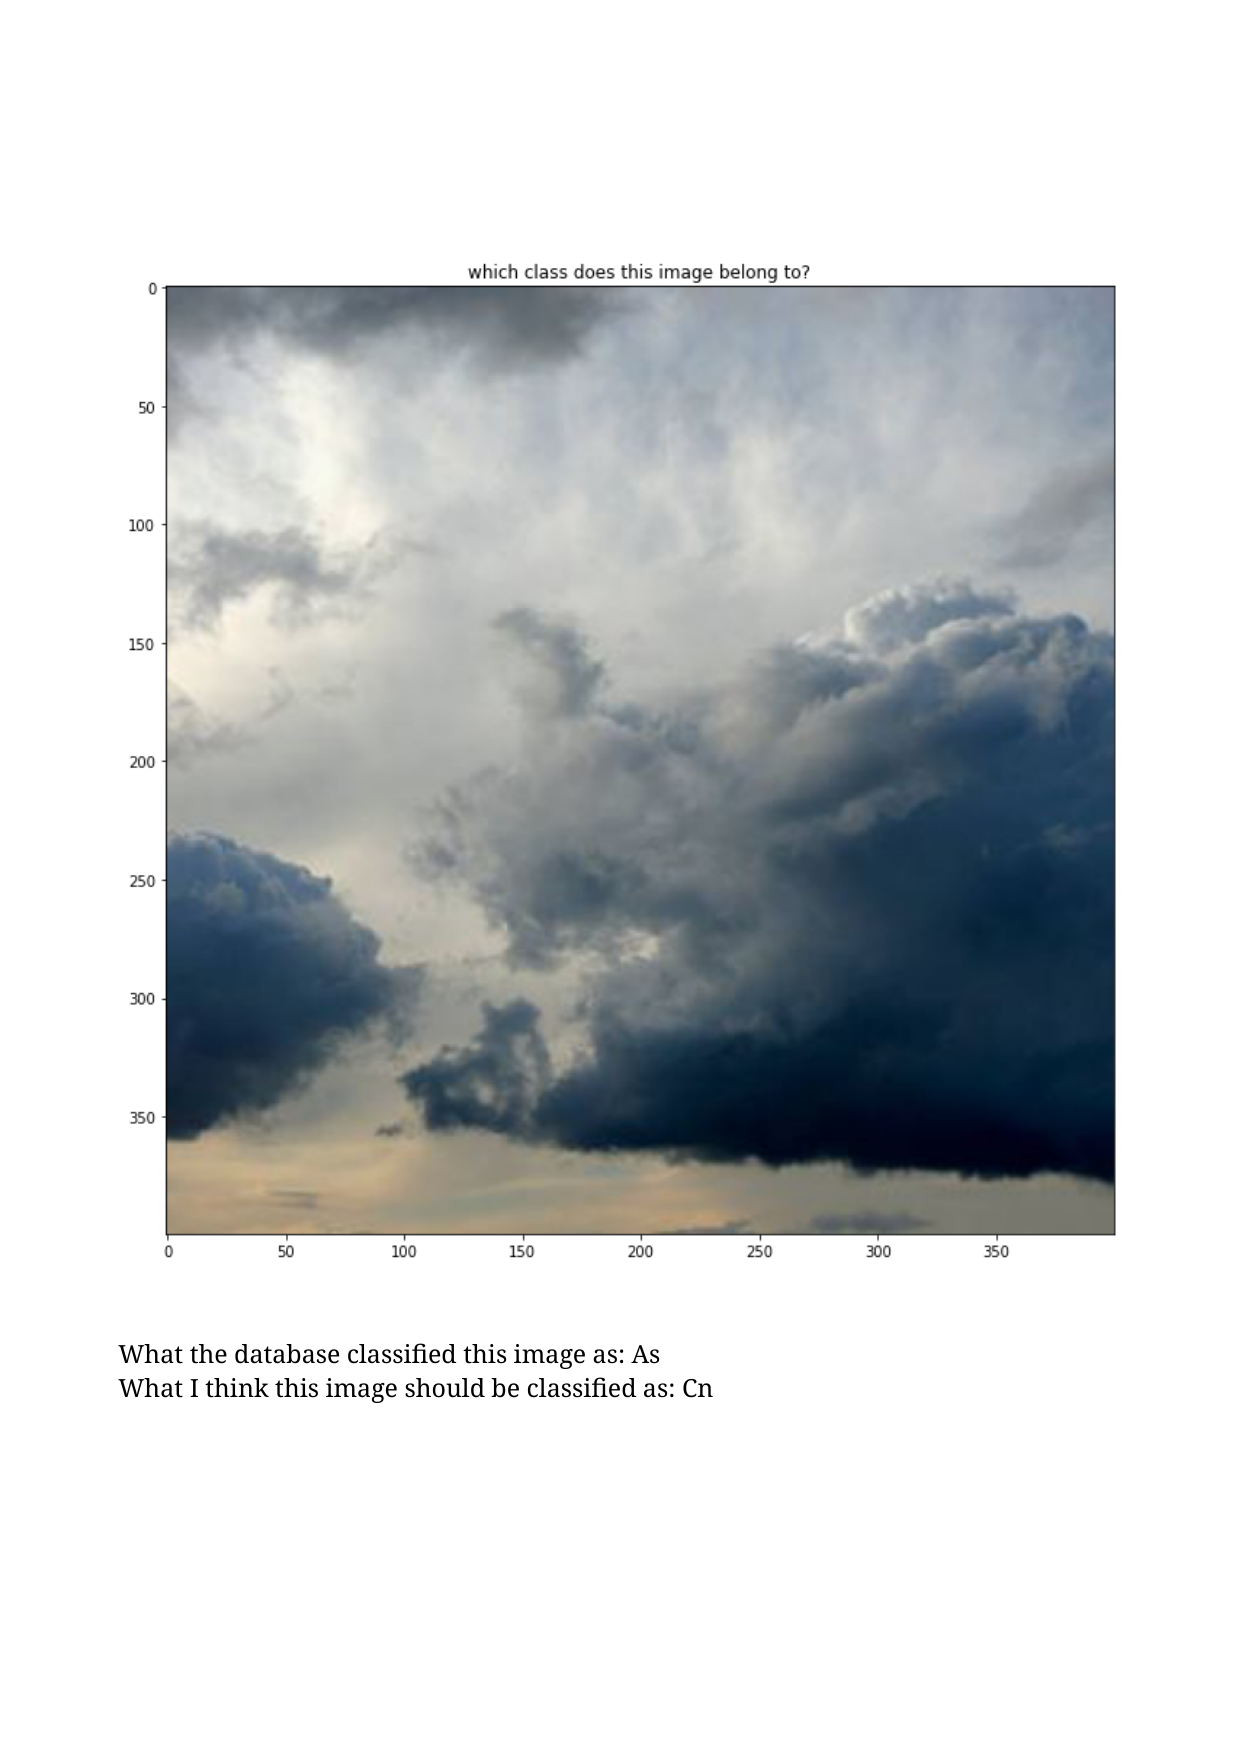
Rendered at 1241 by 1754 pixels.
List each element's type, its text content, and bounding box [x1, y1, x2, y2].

text What I think this image should be classified as: Cn [118, 1371, 1122, 1405]
picture [118, 254, 1123, 1269]
text What the database classified this image as: As [118, 1337, 1122, 1371]
